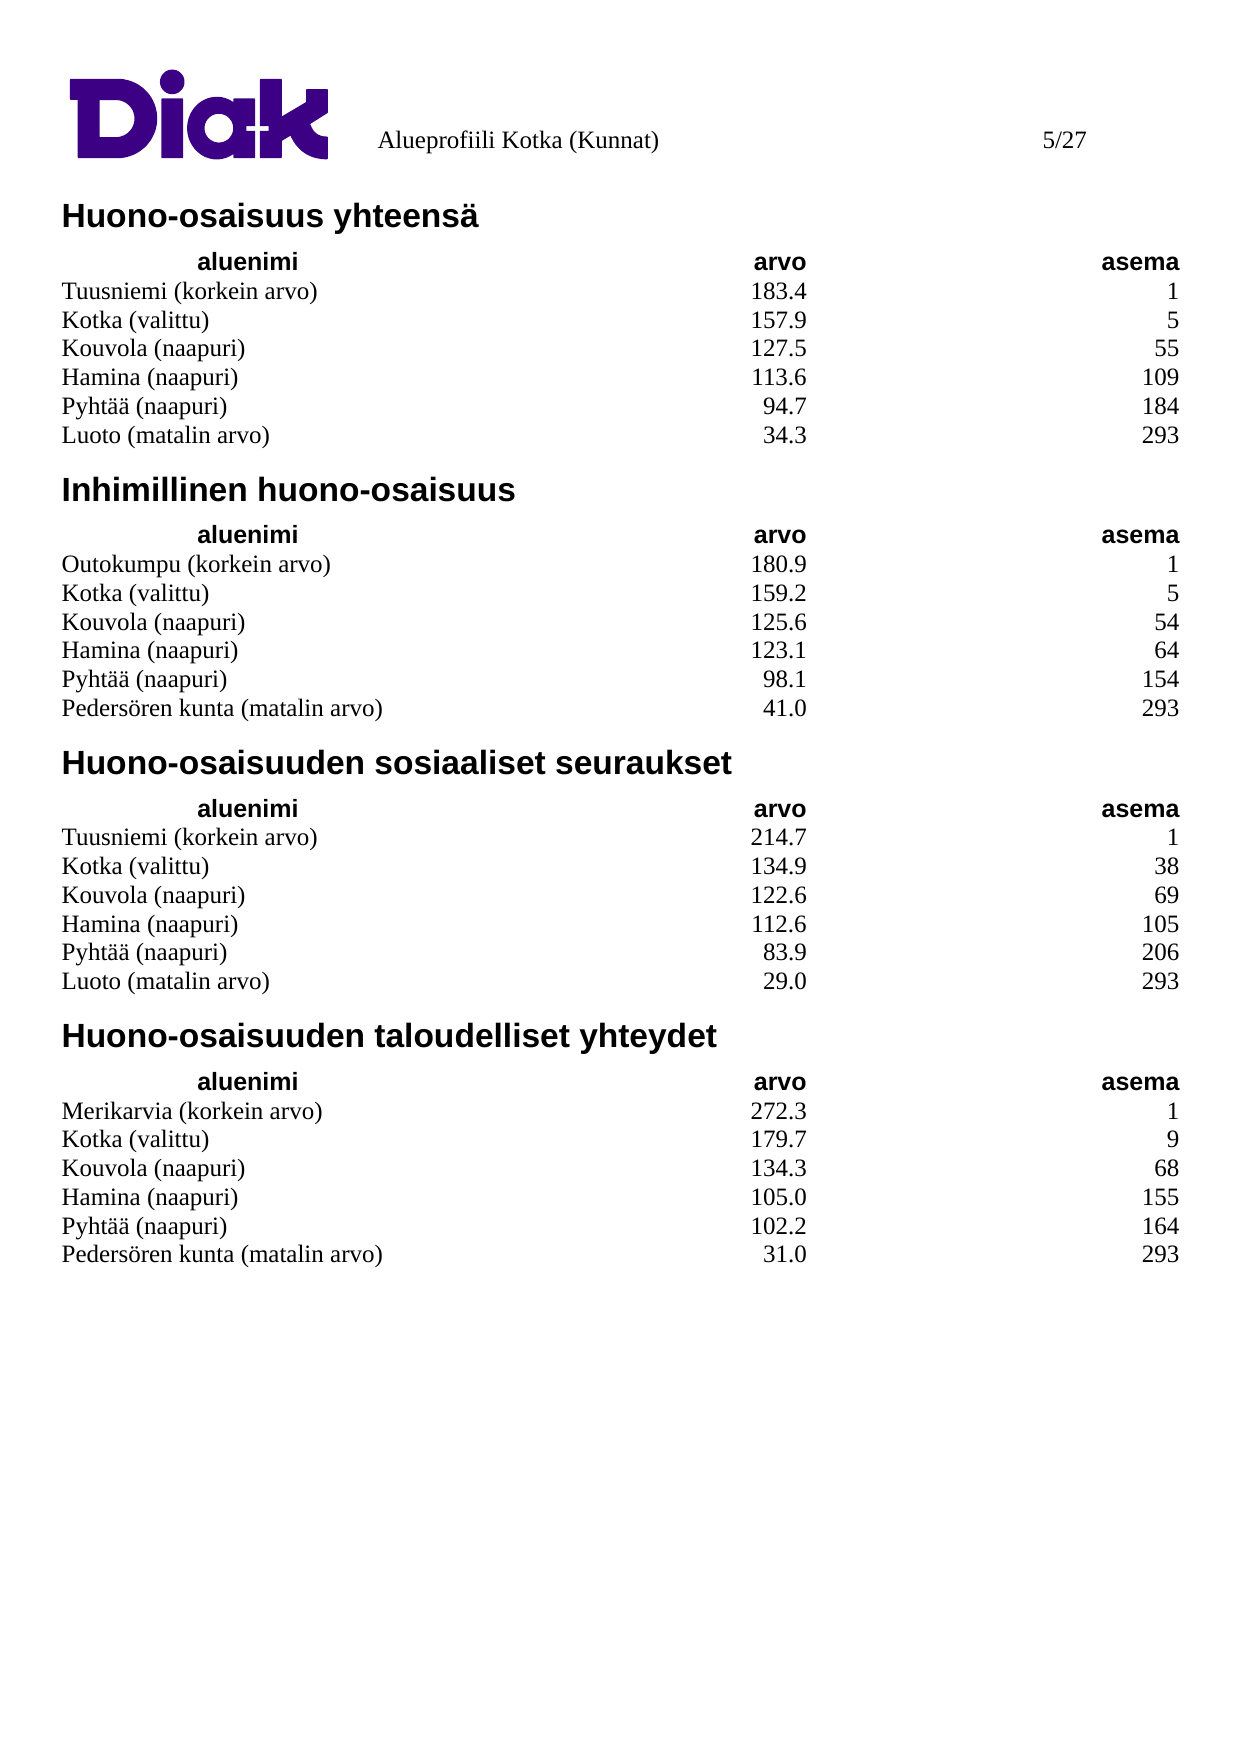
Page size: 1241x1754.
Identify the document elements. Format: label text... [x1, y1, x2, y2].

table_cell 1 [806, 276, 1179, 305]
table_cell Luoto (matalin arvo) [61, 420, 434, 448]
table_cell 214.7 [434, 823, 806, 851]
table_cell 41.0 [434, 693, 806, 722]
table_cell 179.7 [434, 1125, 806, 1153]
table_cell 55 [806, 334, 1179, 362]
table_cell 154 [806, 664, 1179, 693]
subtitle Huono-osaisuus yhteensä [61, 196, 1179, 235]
table_cell 5 [806, 305, 1179, 333]
table_cell Kotka (valittu) [61, 851, 434, 880]
table_cell 68 [806, 1153, 1179, 1182]
table_cell 112.6 [434, 909, 806, 937]
table_cell 157.9 [434, 305, 806, 333]
subtitle Inhimillinen huono-osaisuus [61, 469, 1179, 508]
table_cell 34.3 [434, 420, 806, 448]
table_cell Tuusniemi (korkein arvo) [61, 823, 434, 851]
table_cell 293 [806, 420, 1179, 448]
table_header arvo [434, 1067, 806, 1096]
table_cell Kotka (valittu) [61, 578, 434, 607]
table_cell Hamina (naapuri) [61, 909, 434, 937]
table_cell Luoto (matalin arvo) [61, 966, 434, 995]
table_cell 134.9 [434, 851, 806, 880]
table_cell 29.0 [434, 966, 806, 995]
table_cell 113.6 [434, 362, 806, 391]
table_cell 159.2 [434, 578, 806, 607]
table_cell 105.0 [434, 1182, 806, 1211]
subtitle Huono-osaisuuden taloudelliset yhteydet [61, 1016, 1179, 1054]
table_cell 69 [806, 880, 1179, 909]
table_cell 155 [806, 1182, 1179, 1211]
table_cell Pedersören kunta (matalin arvo) [61, 693, 434, 722]
table_header arvo [434, 247, 806, 276]
table_cell Kouvola (naapuri) [61, 334, 434, 362]
table_header aluenimi [61, 247, 434, 276]
table_cell 109 [806, 362, 1179, 391]
table_cell 183.4 [434, 276, 806, 305]
table_cell 105 [806, 909, 1179, 937]
table_header aluenimi [61, 521, 434, 549]
table_header asema [806, 247, 1179, 276]
table_cell 1 [806, 823, 1179, 851]
table_header asema [806, 794, 1179, 822]
table_cell 31.0 [434, 1240, 806, 1268]
table_cell Pyhtää (naapuri) [61, 938, 434, 966]
table_cell 293 [806, 966, 1179, 995]
table_cell 102.2 [434, 1211, 806, 1239]
table_cell 1 [806, 549, 1179, 578]
table_cell 5 [806, 578, 1179, 607]
table_header arvo [434, 521, 806, 549]
table_cell Hamina (naapuri) [61, 362, 434, 391]
table_cell 123.1 [434, 636, 806, 664]
table_cell 125.6 [434, 607, 806, 636]
table_cell 1 [806, 1096, 1179, 1124]
table_cell Pyhtää (naapuri) [61, 1211, 434, 1239]
table_cell 64 [806, 636, 1179, 664]
table_cell Kotka (valittu) [61, 1125, 434, 1153]
table_cell 206 [806, 938, 1179, 966]
table_cell Pyhtää (naapuri) [61, 391, 434, 420]
table_cell Kouvola (naapuri) [61, 607, 434, 636]
table_cell Hamina (naapuri) [61, 636, 434, 664]
table_cell 180.9 [434, 549, 806, 578]
table_cell Merikarvia (korkein arvo) [61, 1096, 434, 1124]
table_cell 94.7 [434, 391, 806, 420]
table_cell Pyhtää (naapuri) [61, 664, 434, 693]
table_cell Kotka (valittu) [61, 305, 434, 333]
table_header aluenimi [61, 1067, 434, 1096]
table_cell Outokumpu (korkein arvo) [61, 549, 434, 578]
table_cell Tuusniemi (korkein arvo) [61, 276, 434, 305]
table_cell 83.9 [434, 938, 806, 966]
table_cell 164 [806, 1211, 1179, 1239]
table_cell 293 [806, 1240, 1179, 1268]
subtitle Huono-osaisuuden sosiaaliset seuraukset [61, 743, 1179, 781]
table_cell 184 [806, 391, 1179, 420]
table_cell Kouvola (naapuri) [61, 880, 434, 909]
table_cell 98.1 [434, 664, 806, 693]
table_header aluenimi [61, 794, 434, 822]
table_cell Kouvola (naapuri) [61, 1153, 434, 1182]
table_cell 122.6 [434, 880, 806, 909]
table_cell 272.3 [434, 1096, 806, 1124]
table_cell 54 [806, 607, 1179, 636]
table_cell Pedersören kunta (matalin arvo) [61, 1240, 434, 1268]
table_cell 127.5 [434, 334, 806, 362]
table_cell Hamina (naapuri) [61, 1182, 434, 1211]
table_header asema [806, 1067, 1179, 1096]
table_cell 134.3 [434, 1153, 806, 1182]
table_header asema [806, 521, 1179, 549]
table_cell 9 [806, 1125, 1179, 1153]
table_header arvo [434, 794, 806, 822]
table_cell 293 [806, 693, 1179, 722]
table_cell 38 [806, 851, 1179, 880]
